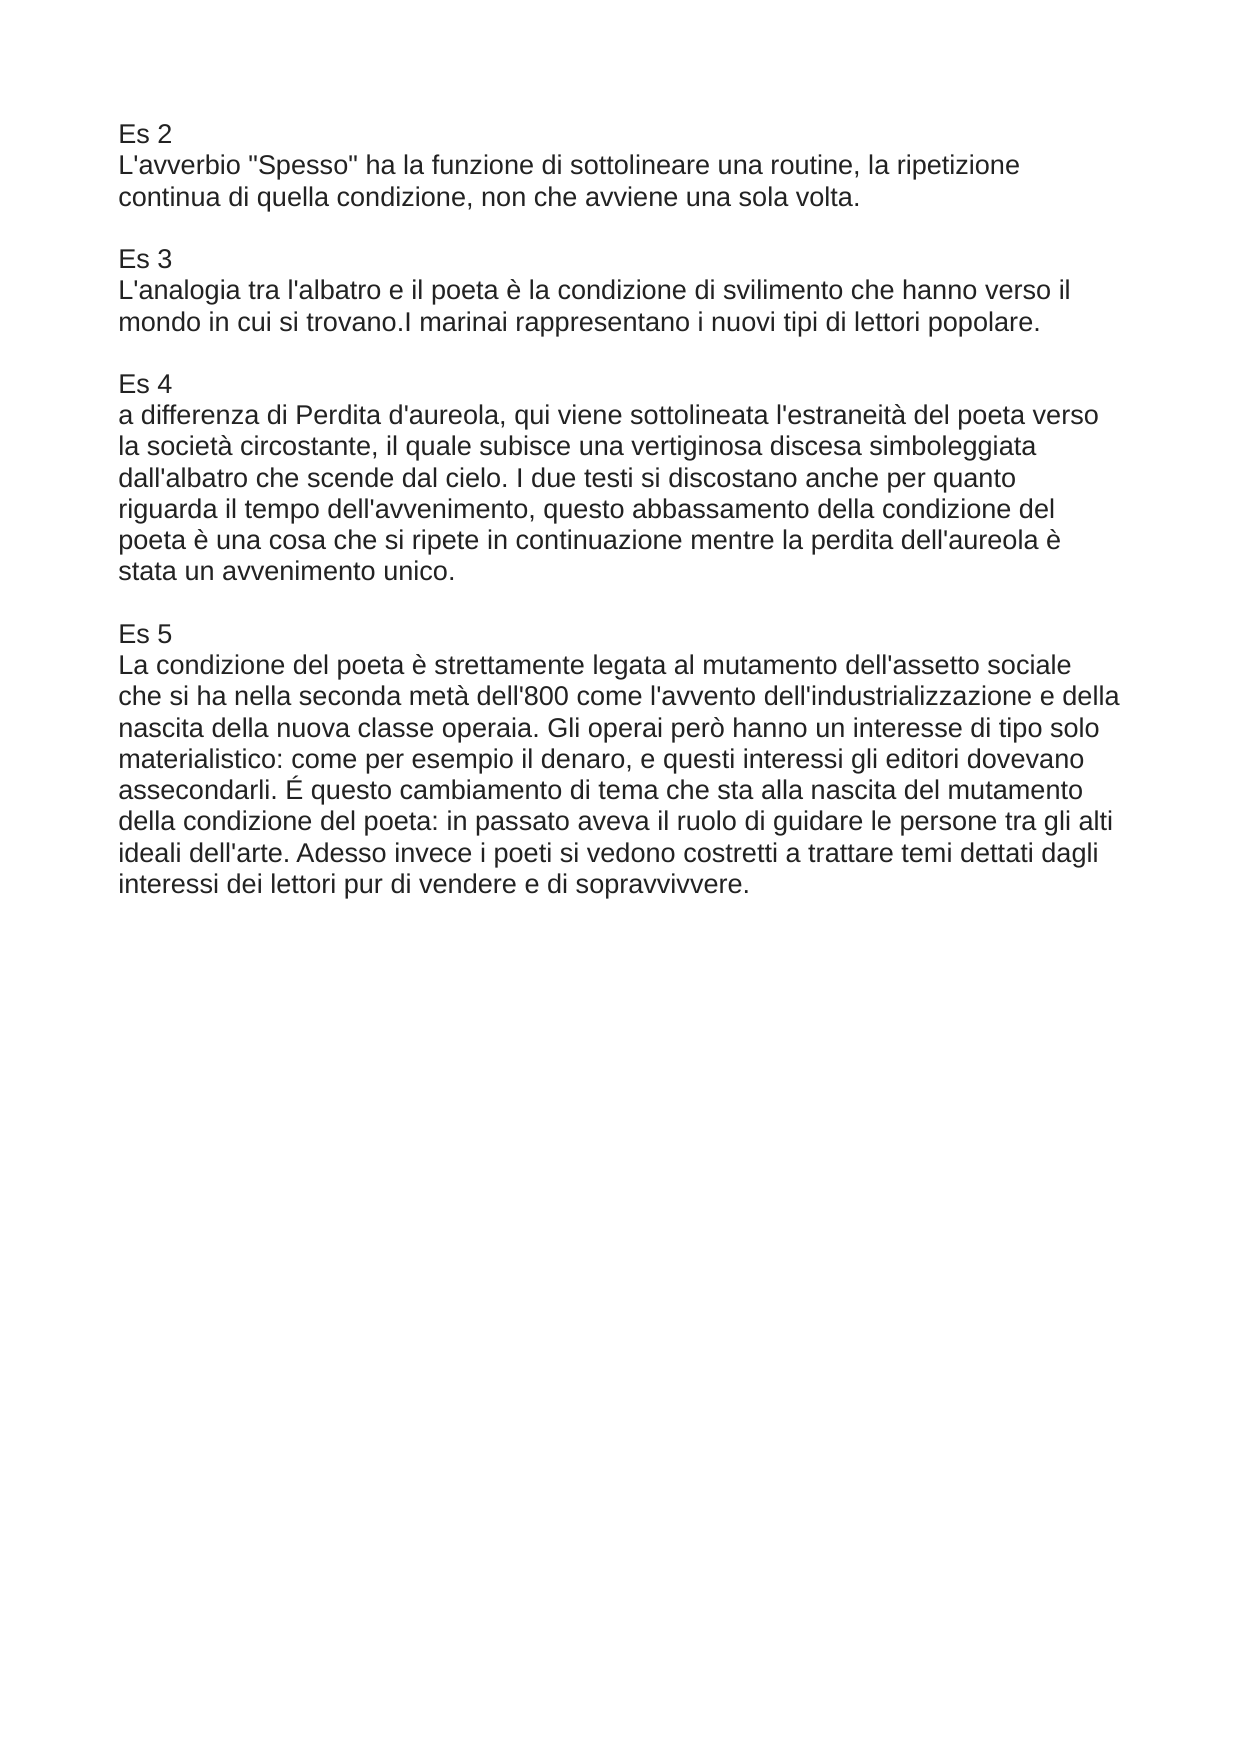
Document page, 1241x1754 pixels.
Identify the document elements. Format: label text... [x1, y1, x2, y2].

text Es 2 [118, 118, 1122, 149]
text Es 3 [118, 243, 1122, 274]
text Es 4 [118, 368, 1122, 399]
text L'analogia tra l'albatro e il poeta è la condizione di svilimento che hanno verso il mondo in cui si trovano.I marinai rappresentano i nuovi tipi di lettori popolare. [118, 274, 1122, 337]
text L'avverbio "Spesso" ha la funzione di sottolineare una routine, la ripetizione continua di quella condizione, non che avviene una sola volta. [118, 149, 1122, 212]
text La condizione del poeta è strettamente legata al mutamento dell'assetto sociale che si ha nella seconda metà dell'800 come l'avvento dell'industrializzazione e della nascita della nuova classe operaia. Gli operai però hanno un interesse di tipo solo materialistico: come per esempio il denaro, e questi interessi gli editori dovevano assecondarli. É questo cambiamento di tema che sta alla nascita del mutamento della condizione del poeta: in passato aveva il ruolo di guidare le persone tra gli alti ideali dell'arte. Adesso invece i poeti si vedono costretti a trattare temi dettati dagli interessi dei lettori pur di vendere e di sopravvivvere. [118, 649, 1122, 899]
text a differenza di Perdita d'aureola, qui viene sottolineata l'estraneità del poeta verso la società circostante, il quale subisce una vertiginosa discesa simboleggiata dall'albatro che scende dal cielo. I due testi si discostano anche per quanto riguarda il tempo dell'avvenimento, questo abbassamento della condizione del poeta è una cosa che si ripete in continuazione mentre la perdita dell'aureola è stata un avvenimento unico. [118, 399, 1122, 587]
text Es 5 [118, 618, 1122, 649]
